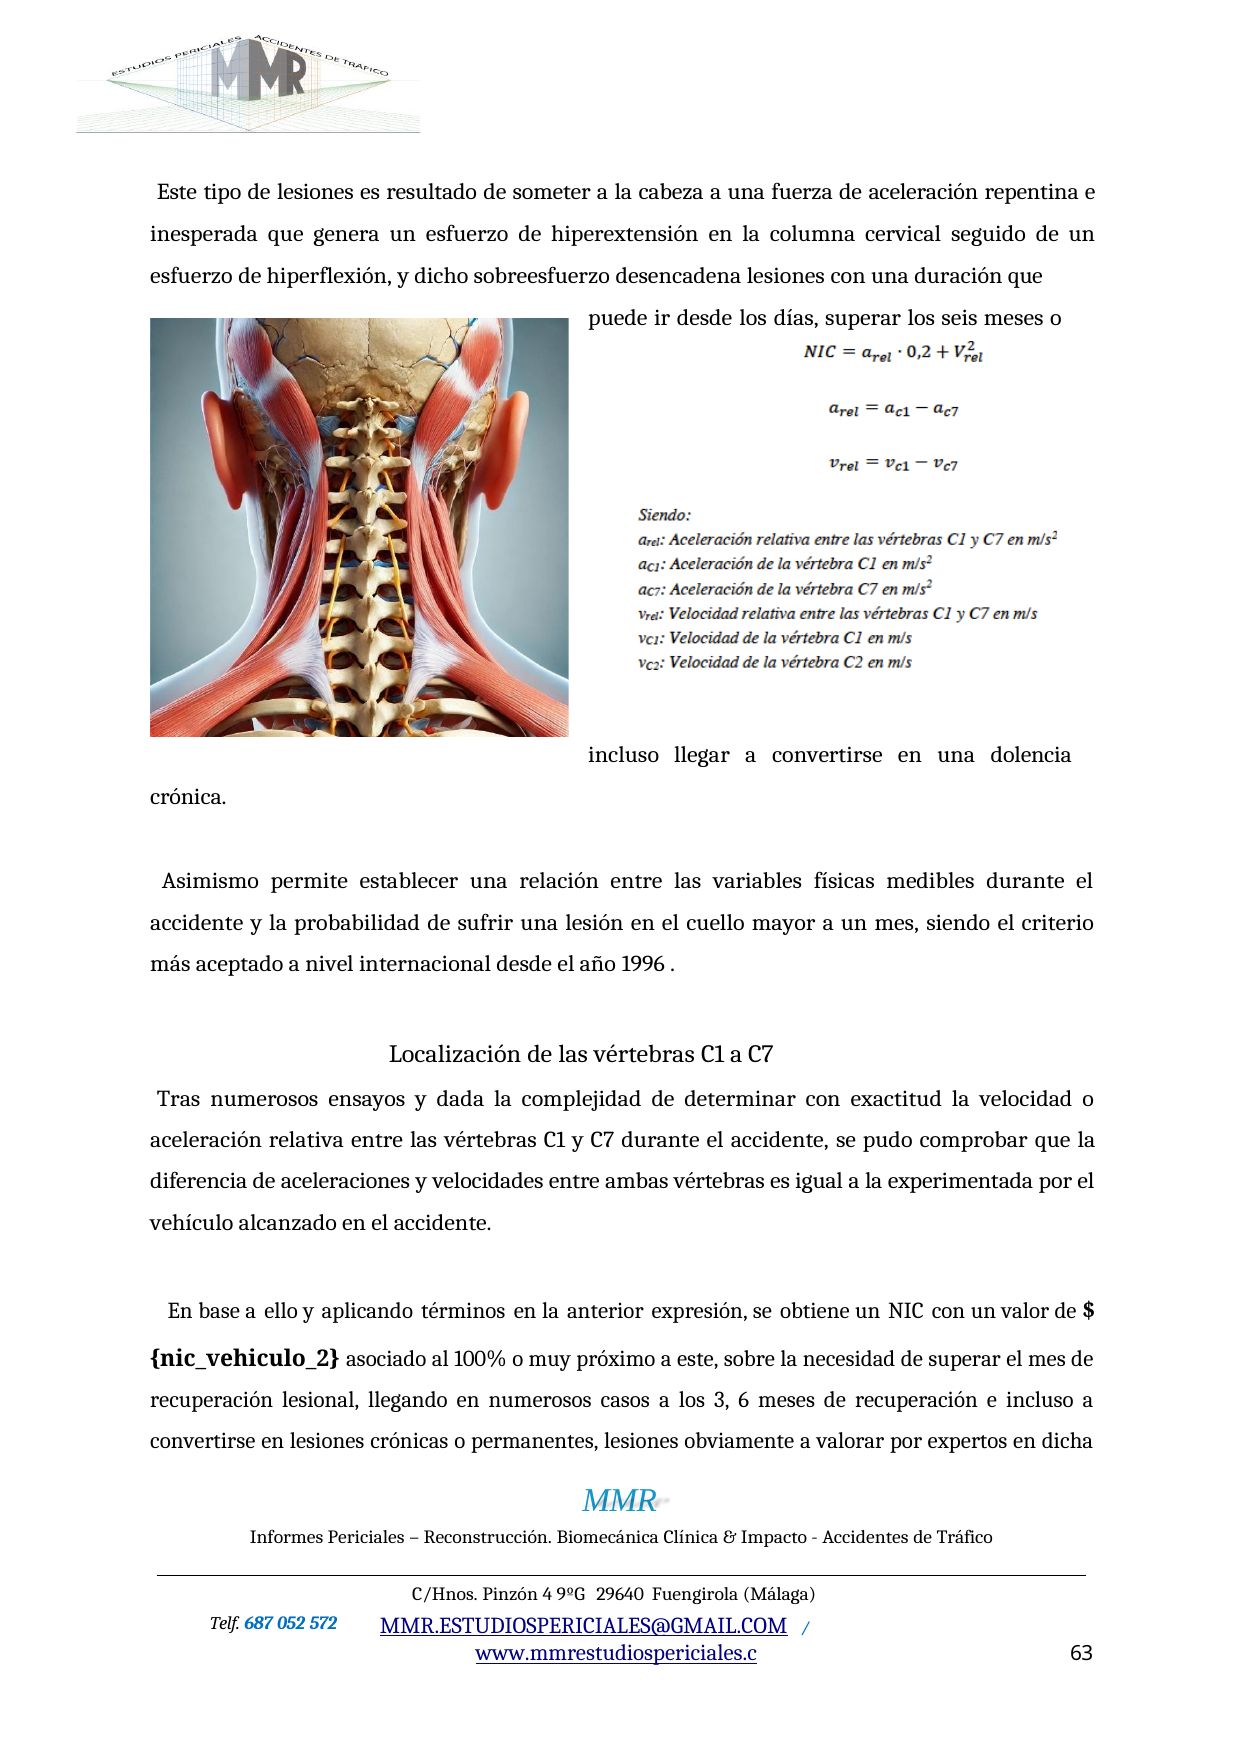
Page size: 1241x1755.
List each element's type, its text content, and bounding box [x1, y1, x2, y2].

text Este tipo de lesiones es resultado de someter a la cabeza a una fuerza de aceleración repentina e inesperada que genera un esfuerzo de hiperextensión en la columna cervical seguido de un esfuerzo de hiperflexión, y dicho sobreesfuerzo desencadena lesiones con una duración que [150, 178, 1095, 289]
text Tras numerosos ensayos y dada la complejidad de determinar con exactitud la velocidad o aceleración relativa entre las vértebras C1 y C7 durante el accidente, se pudo comprobar que la diferencia de aceleraciones y velocidades entre ambas vértebras es igual a la experimentada por el vehículo alcanzado en el accidente. [150, 1086, 1095, 1236]
text crónica. [150, 784, 1152, 810]
text Asimismo permite establecer una relación entre las variables físicas medibles durante el accidente y la probabilidad de sufrir una lesión en el cuello mayor a un mes, siendo el criterio más aceptado a nivel internacional desde el año 1996 . [150, 868, 1095, 977]
text En base a ello y aplicando términos en la anterior expresión, se obtiene un NIC con un valor de ${nic_vehiculo_2} asociado al 100% o muy próximo a este, sobre la necesidad de superar el mes de recuperación lesional, llegando en numerosos casos a los 3, 6 meses de recuperación e incluso a convertirse en lesiones crónicas o permanentes, lesiones obviamente a valorar por expertos en dicha [150, 1294, 1095, 1454]
text puede ir desde los días, superar los seis meses o [588, 305, 1152, 331]
text Localización de las vértebras C1 a C7 [388, 1040, 1152, 1069]
text incluso llegar a convertirse en una dolencia [588, 742, 1152, 768]
